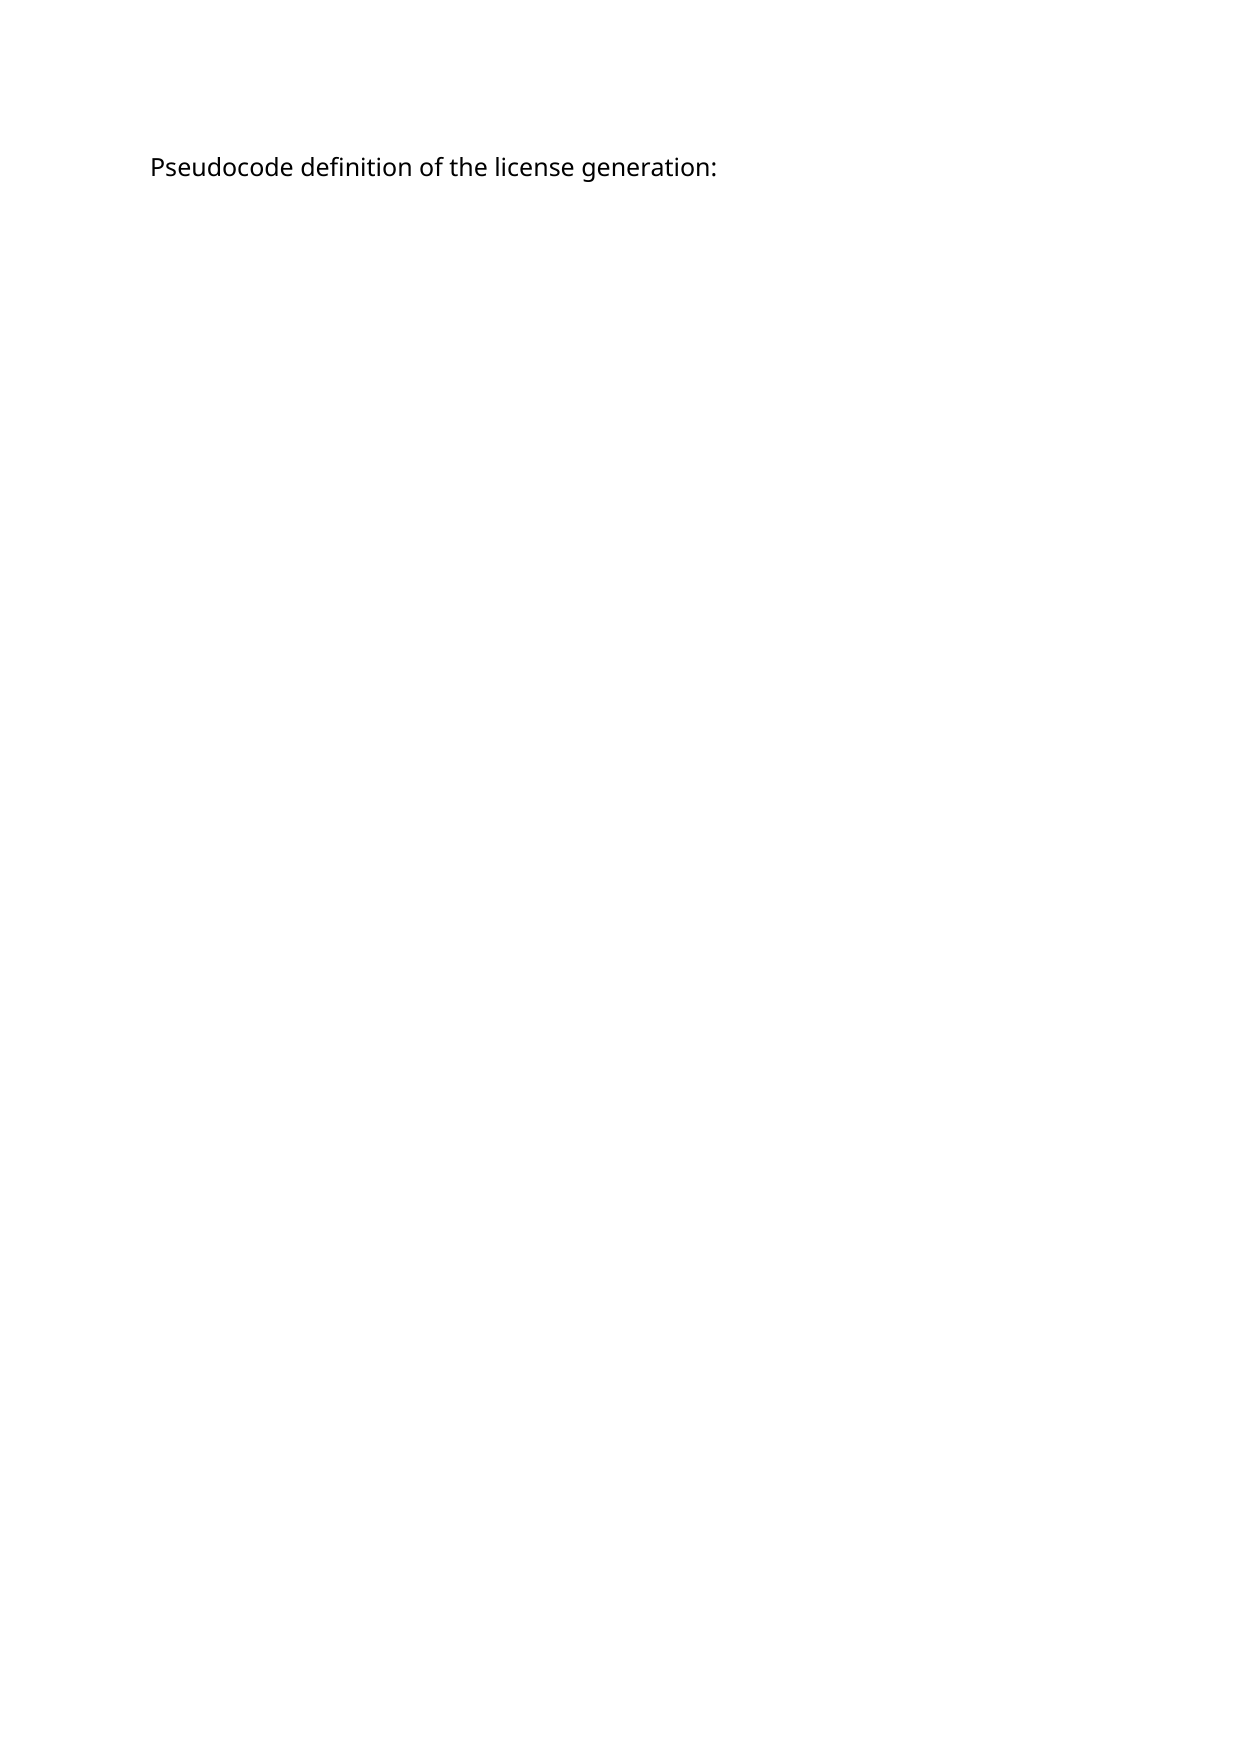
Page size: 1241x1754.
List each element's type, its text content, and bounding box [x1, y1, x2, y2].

text Pseudocode definition of the license generation: [150, 150, 1090, 184]
